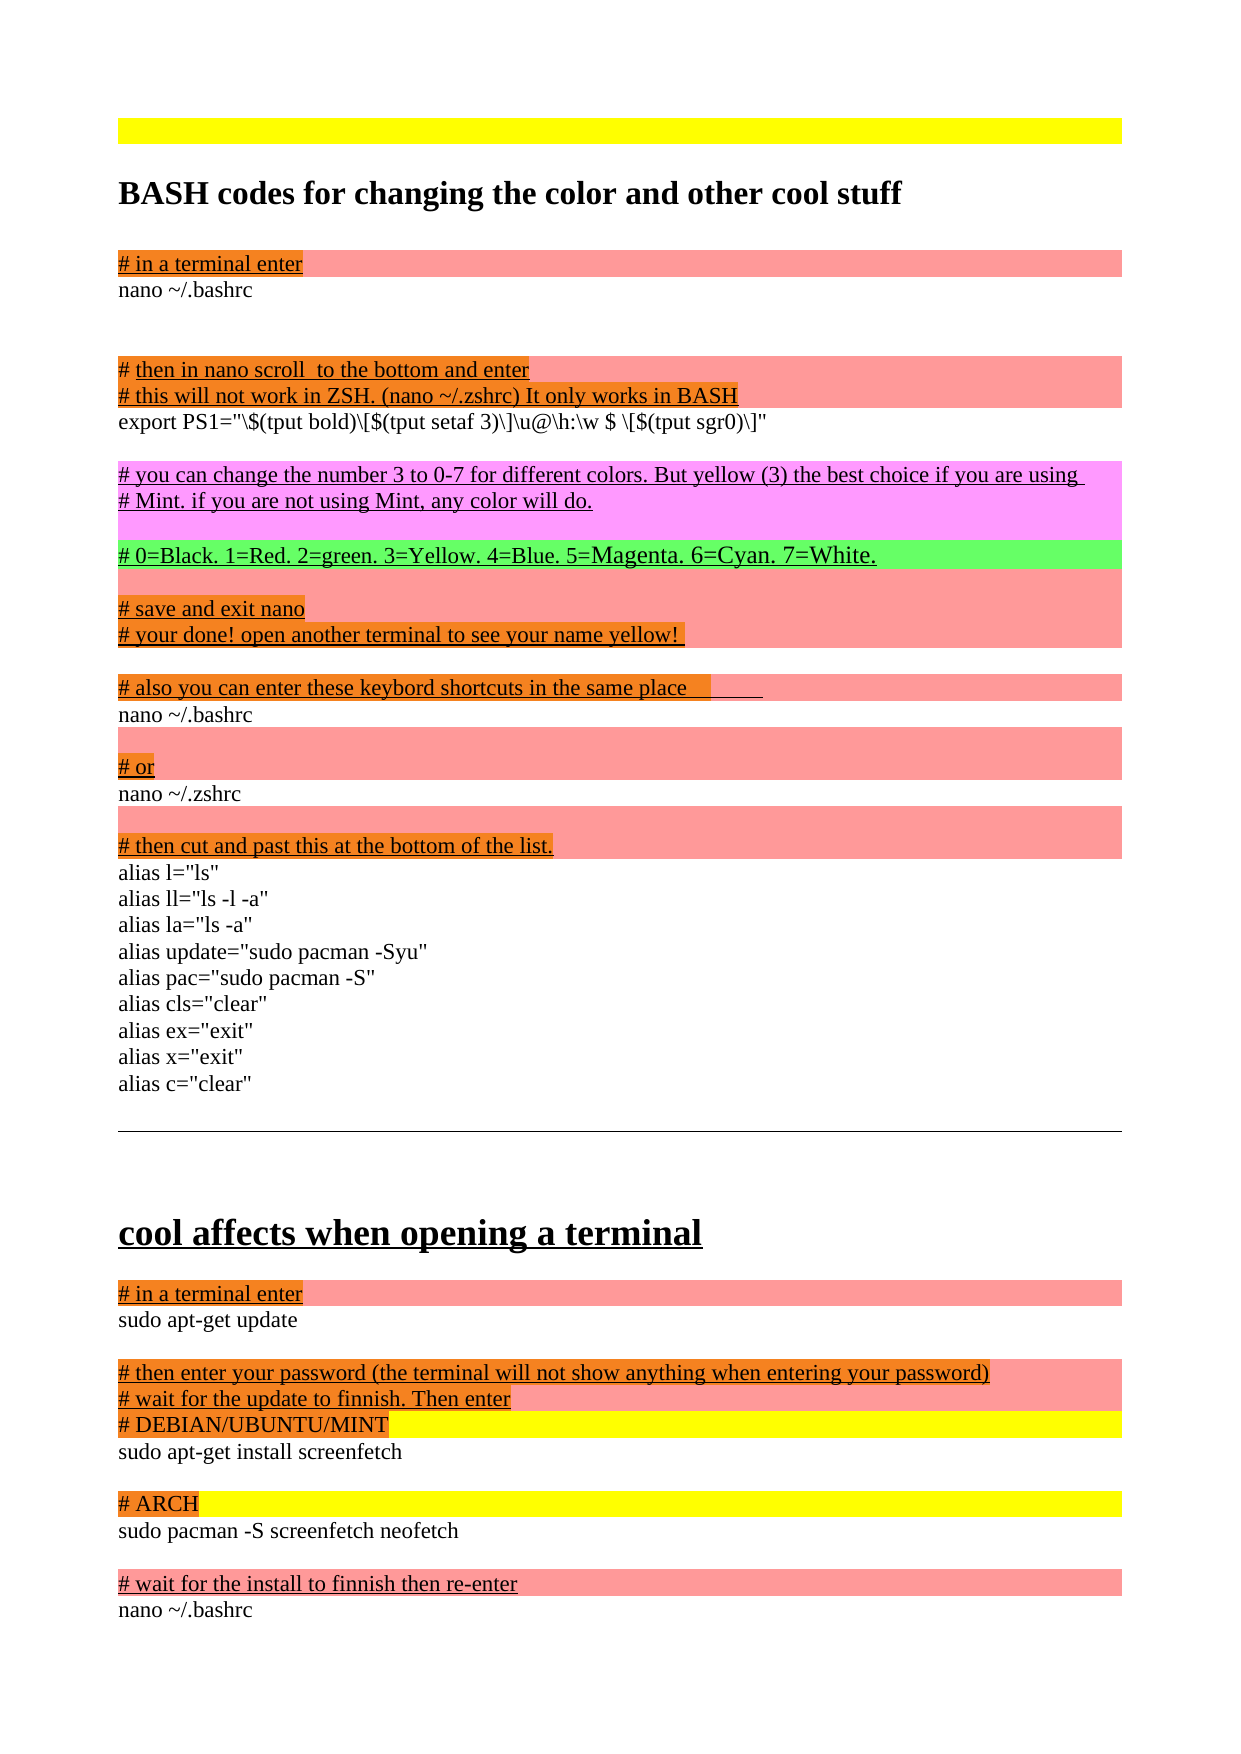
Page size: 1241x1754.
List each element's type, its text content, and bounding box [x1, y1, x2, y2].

text alias update="sudo pacman -Syu" [118, 938, 1122, 964]
text # your done! open another terminal to see your name yellow! [118, 622, 1122, 648]
text alias la="ls -a" [118, 911, 1122, 938]
text sudo apt-get update [118, 1306, 1122, 1332]
text # you can change the number 3 to 0-7 for different colors. But yellow (3) the best choice if you are using [118, 461, 1122, 487]
text BASH codes for changing the color and other cool stuff [118, 173, 1122, 212]
text alias l="ls" [118, 859, 1122, 885]
text # wait for the install to finnish then re-enter [118, 1569, 1122, 1596]
text # then enter your password (the terminal will not show anything when entering your password) [118, 1359, 1122, 1385]
text nano ~/.bashrc [118, 1596, 1122, 1622]
text export PS1="\$(tput bold)\[$(tput setaf 3)\]\u@\h:\w $ \[$(tput sgr0)\]" [118, 408, 1122, 435]
text alias c="clear" [118, 1069, 1122, 1096]
text # then in nano scroll to the bottom and enter [118, 356, 1122, 382]
text cool affects when opening a terminal [118, 1210, 1122, 1253]
text nano ~/.bashrc [118, 701, 1122, 727]
text alias ex="exit" [118, 1017, 1122, 1043]
text alias ll="ls -l -a" [118, 885, 1122, 911]
text # ARCH [118, 1491, 1122, 1517]
text # DEBIAN/UBUNTU/MINT [118, 1411, 1122, 1438]
text # in a terminal enter [118, 250, 1122, 277]
text # wait for the update to finnish. Then enter [118, 1385, 1122, 1411]
text # in a terminal enter [118, 1280, 1122, 1306]
text # 0=Black. 1=Red. 2=green. 3=Yellow. 4=Blue. 5=Magenta. 6=Cyan. 7=White. [118, 540, 1122, 569]
text alias pac="sudo pacman -S" [118, 964, 1122, 991]
text sudo pacman -S screenfetch neofetch [118, 1517, 1122, 1543]
text # also you can enter these keybord shortcuts in the same place [118, 674, 1122, 701]
text nano ~/.zshrc [118, 780, 1122, 806]
text # or [118, 753, 1122, 780]
text # then cut and past this at the bottom of the list. [118, 832, 1122, 859]
text nano ~/.bashrc [118, 277, 1122, 303]
text sudo apt-get install screenfetch [118, 1438, 1122, 1464]
text alias cls="clear" [118, 991, 1122, 1017]
text # Mint. if you are not using Mint, any color will do. [118, 487, 1122, 514]
text alias x="exit" [118, 1043, 1122, 1069]
text # this will not work in ZSH. (nano ~/.zshrc) It only works in BASH [118, 382, 1122, 408]
text # save and exit nano [118, 595, 1122, 622]
